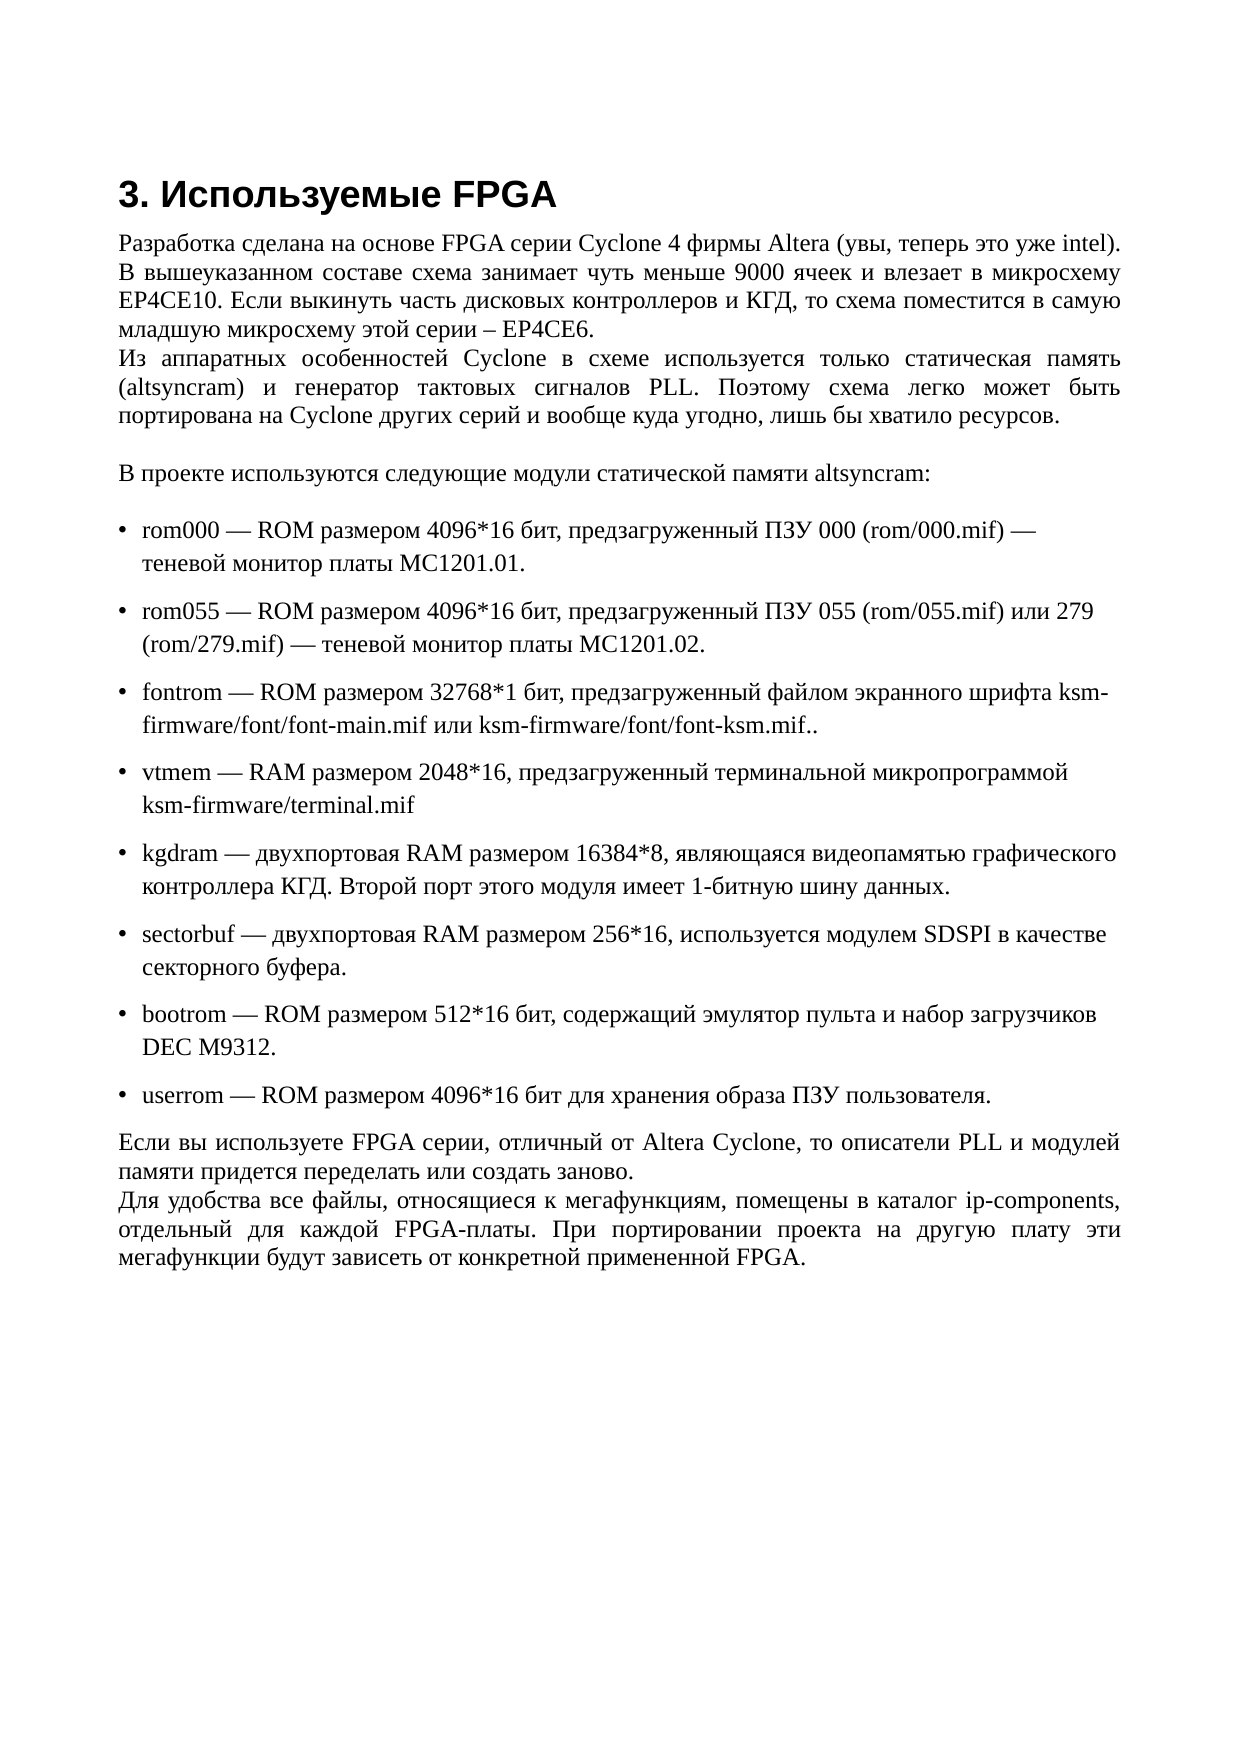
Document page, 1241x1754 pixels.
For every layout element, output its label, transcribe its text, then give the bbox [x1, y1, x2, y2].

text В проекте используются следующие модули статической памяти altsyncram: [118, 458, 1122, 487]
list fontrom — ROM размером 32768*1 бит, предзагруженный файлом экранного шрифта ksm-firmware/font/font-main.mif или ksm-firmware/font/font-ksm.mif.. [118, 677, 1122, 738]
text Из аппаратных особенностей Cyclone в схеме используется только статическая память (altsyncram) и генератор тактовых сигналов PLL. Поэтому схема легко может быть портирована на Cyclone других серий и вообще куда угодно, лишь бы хватило ресурсов. [118, 343, 1122, 429]
text Для удобства все файлы, относящиеся к мегафункциям, помещены в каталог ip-components, отдельный для каждой FPGA-платы. При портировании проекта на другую плату эти мегафункции будут зависеть от конкретной примененной FPGA. [118, 1185, 1122, 1271]
list rom055 — ROM размером 4096*16 бит, предзагруженный ПЗУ 055 (rom/055.mif) или 279 (rom/279.mif) — теневой монитор платы МС1201.02. [118, 596, 1122, 658]
text Если вы используете FPGA серии, отличный от Altera Cyclone, то описатели PLL и модулей памяти придется переделать или создать заново. [118, 1127, 1122, 1185]
subtitle 3. Используемые FPGA [118, 172, 1122, 216]
list kgdram — двухпортовая RAM размером 16384*8, являющаяся видеопамятью графического контроллера КГД. Второй порт этого модуля имеет 1-битную шину данных. [118, 838, 1122, 900]
list vtmem — RAM размером 2048*16, предзагруженный терминальной микропрограммой ksm-firmware/terminal.mif [118, 757, 1122, 819]
list rom000 — ROM размером 4096*16 бит, предзагруженный ПЗУ 000 (rom/000.mif) — теневой монитор платы МС1201.01. [118, 516, 1122, 577]
list userrom — ROM размером 4096*16 бит для хранения образа ПЗУ пользователя. [118, 1080, 1122, 1109]
list sectorbuf — двухпортовая RAM размером 256*16, используется модулем SDSPI в качестве секторного буфера. [118, 919, 1122, 980]
text Разработка сделана на основе FPGA серии Cyclone 4 фирмы Altera (увы, теперь это уже intel). В вышеуказанном составе схема занимает чуть меньше 9000 ячеек и влезает в микросхему EP4CE10. Если выкинуть часть дисковых контроллеров и КГД, то схема поместится в самую младшую микросхему этой серии – EP4CE6. [118, 228, 1122, 343]
list bootrom — ROM размером 512*16 бит, содержащий эмулятор пульта и набор загрузчиков DEC M9312. [118, 999, 1122, 1061]
